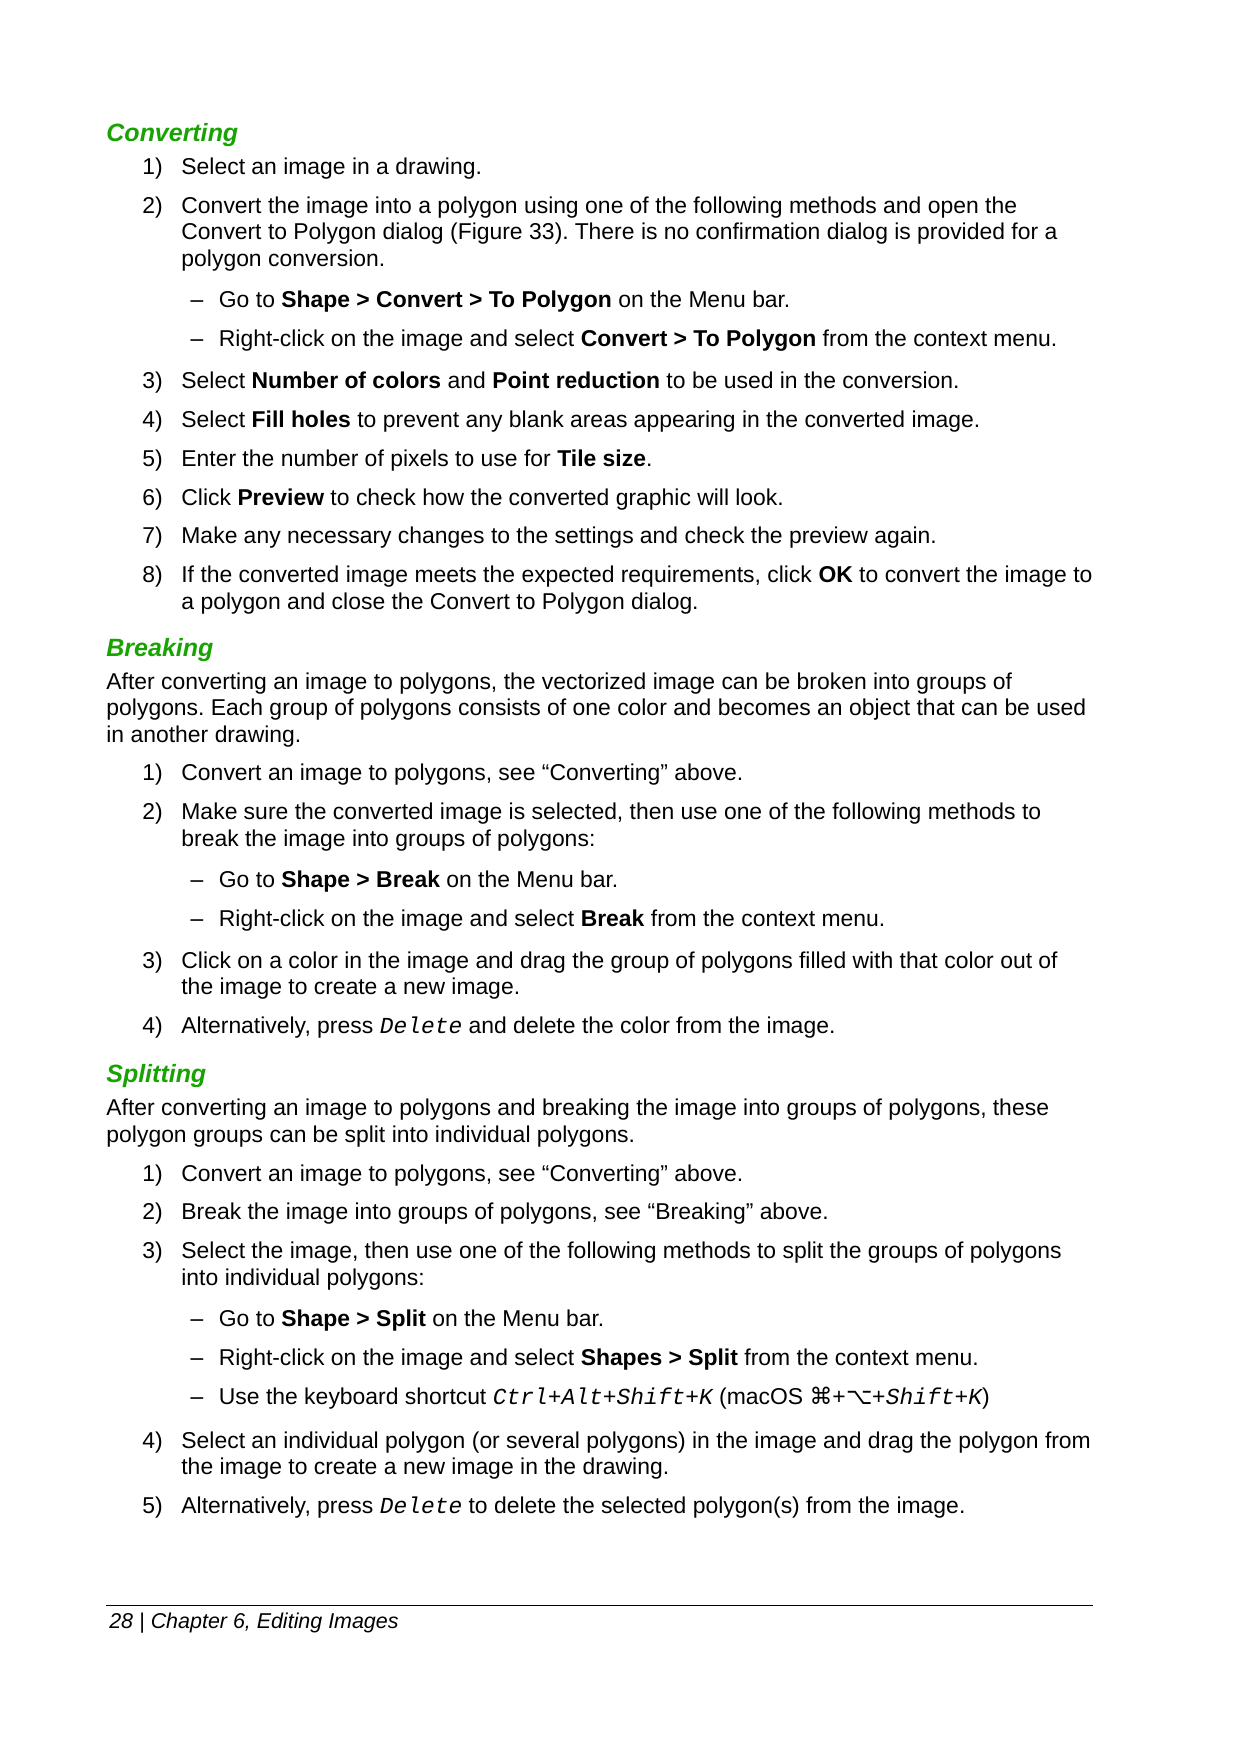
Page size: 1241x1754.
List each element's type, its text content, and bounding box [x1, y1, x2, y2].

subtitle Splitting [106, 1059, 1093, 1088]
list Go to Shape > Break on the Menu bar. [187, 863, 1093, 893]
list Convert an image to polygons, see “Converting” above. [162, 1159, 1093, 1186]
list Select an individual polygon (or several polygons) in the image and drag the polygon from the image to create a new image in the drawing. [162, 1427, 1093, 1479]
list Click on a color in the image and drag the group of polygons filled with that color out of the image to create a new image. [162, 947, 1093, 1000]
list Select Fill holes to prevent any blank areas appearing in the converted image. [162, 406, 1093, 432]
list Make sure the converted image is selected, then use one of the following methods to break the image into groups of polygons: [162, 798, 1093, 851]
list Select the image, then use one of the following methods to split the groups of polygons into individual polygons: [162, 1237, 1093, 1290]
list Break the image into groups of polygons, see “Breaking” above. [162, 1198, 1093, 1225]
list Right-click on the image and select Break from the context menu. [187, 902, 1093, 934]
subtitle Converting [106, 118, 1093, 147]
list If the converted image meets the expected requirements, click OK to convert the image to a polygon and close the Convert to Polygon dialog. [162, 561, 1093, 614]
list Select Number of colors and Point reduction to be used in the conversion. [162, 367, 1093, 393]
list Use the keyboard shortcut Ctrl+Alt+Shift+K (macOS ⌘+⌥+Shift+K) [187, 1380, 1093, 1414]
list Alternatively, press Delete and delete the color from the image. [162, 1012, 1093, 1041]
list Enter the number of pixels to use for Tile size. [162, 445, 1093, 471]
list Convert an image to polygons, see “Converting” above. [162, 759, 1093, 786]
list Select an image in a drawing. [162, 153, 1093, 179]
list Make any necessary changes to the settings and check the preview again. [162, 522, 1093, 549]
list Alternatively, press Delete to delete the selected polygon(s) from the image. [162, 1492, 1093, 1520]
subtitle Breaking [106, 633, 1093, 662]
list Click Preview to check how the converted graphic will look. [162, 484, 1093, 510]
list Go to Shape > Convert > To Polygon on the Menu bar. [187, 283, 1093, 313]
list Go to Shape > Split on the Menu bar. [187, 1302, 1093, 1332]
list Convert the image into a polygon using one of the following methods and open the Convert to Polygon dialog (Figure 33). There is no confirmation dialog is provided for a polygon conversion. [162, 192, 1093, 271]
list Right-click on the image and select Shapes > Split from the context menu. [187, 1341, 1093, 1371]
text After converting an image to polygons, the vectorized image can be broken into groups of polygons. Each group of polygons consists of one color and becomes an object that can be used in another drawing. [106, 668, 1093, 747]
text After converting an image to polygons and breaking the image into groups of polygons, these polygon groups can be split into individual polygons. [106, 1094, 1093, 1147]
list Right-click on the image and select Convert > To Polygon from the context menu. [187, 322, 1093, 354]
